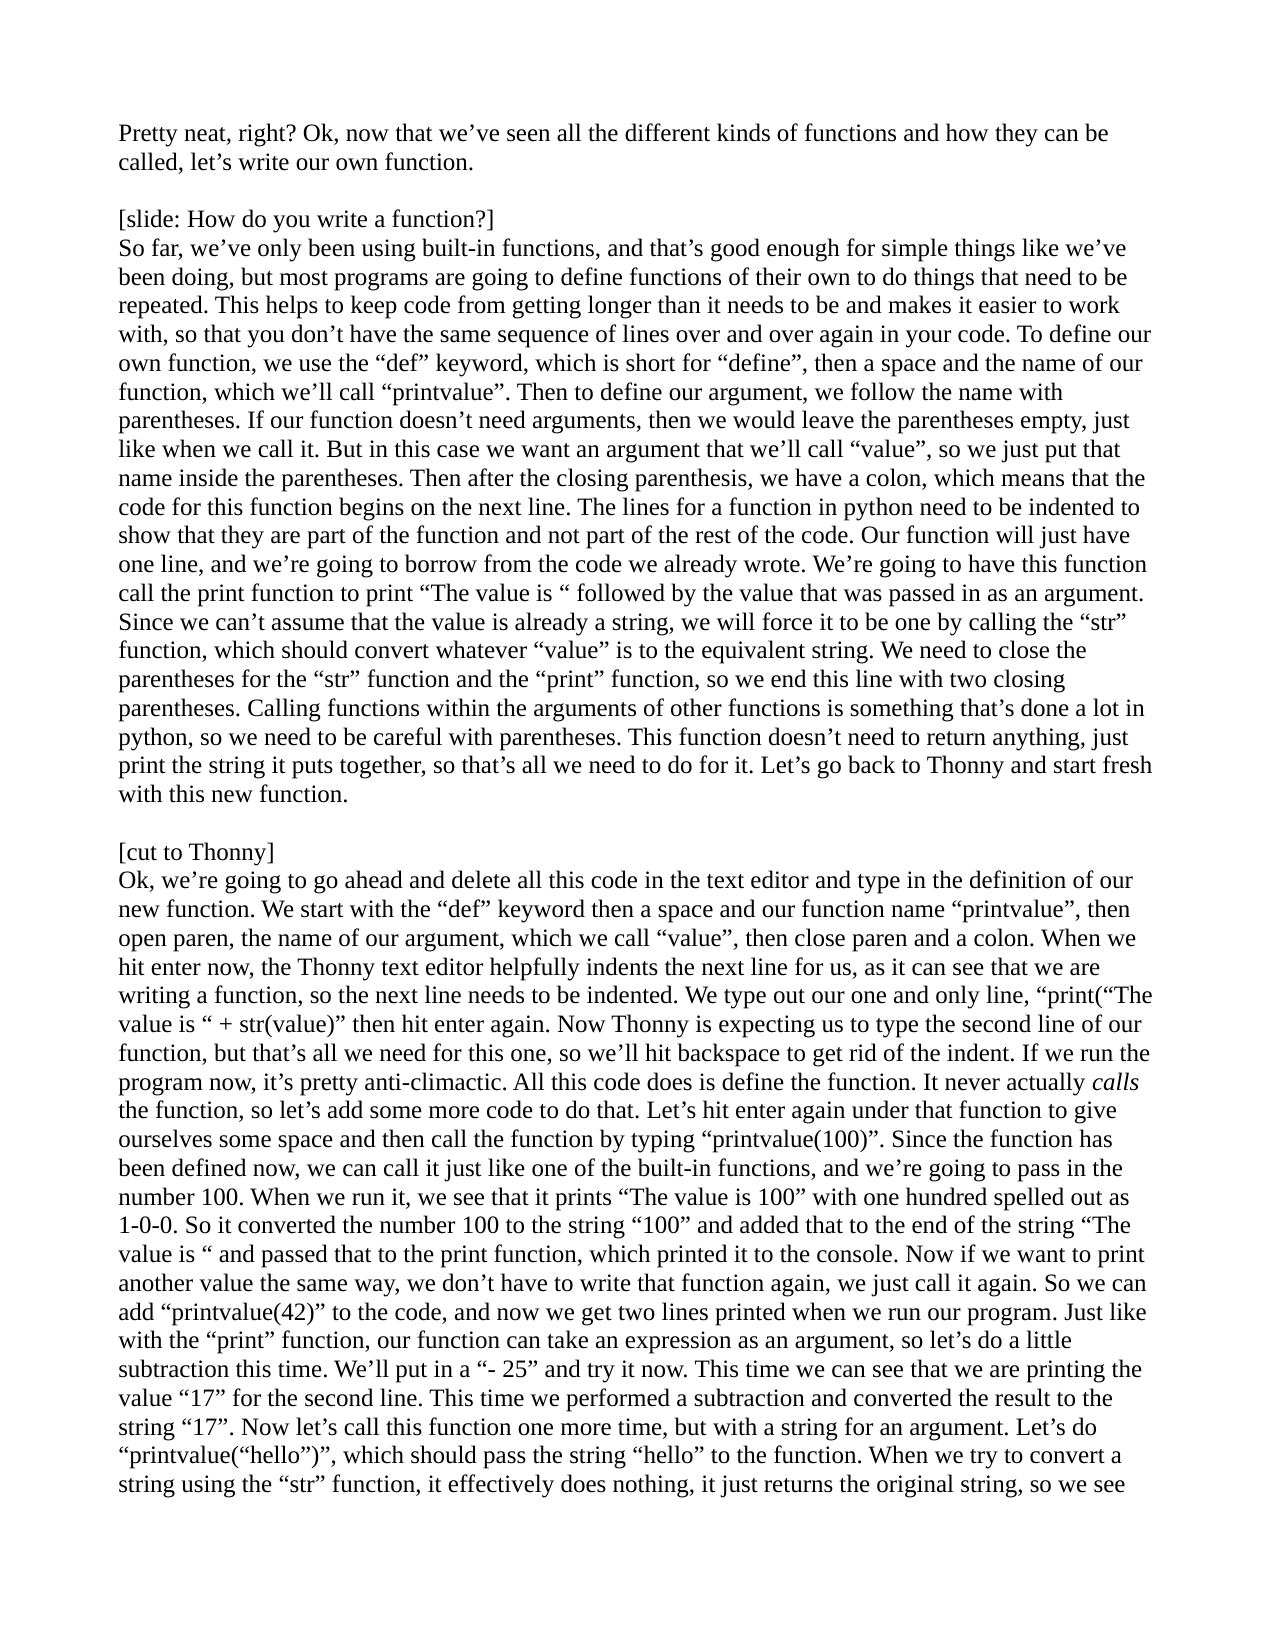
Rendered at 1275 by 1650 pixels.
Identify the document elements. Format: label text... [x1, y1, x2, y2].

text So far, we’ve only been using built-in functions, and that’s good enough for simple things like we’ve been doing, but most programs are going to define functions of their own to do things that need to be repeated. This helps to keep code from getting longer than it needs to be and makes it easier to work with, so that you don’t have the same sequence of lines over and over again in your code. To define our own function, we use the “def” keyword, which is short for “define”, then a space and the name of our function, which we’ll call “printvalue”. Then to define our argument, we follow the name with parentheses. If our function doesn’t need arguments, then we would leave the parentheses empty, just like when we call it. But in this case we want an argument that we’ll call “value”, so we just put that name inside the parentheses. Then after the closing parenthesis, we have a colon, which means that the code for this function begins on the next line. The lines for a function in python need to be indented to show that they are part of the function and not part of the rest of the code. Our function will just have one line, and we’re going to borrow from the code we already wrote. We’re going to have this function call the print function to print “The value is “ followed by the value that was passed in as an argument. Since we can’t assume that the value is already a string, we will force it to be one by calling the “str” function, which should convert whatever “value” is to the equivalent string. We need to close the parentheses for the “str” function and the “print” function, so we end this line with two closing parentheses. Calling functions within the arguments of other functions is something that’s done a lot in python, so we need to be careful with parentheses. This function doesn’t need to return anything, just print the string it puts together, so that’s all we need to do for it. Let’s go back to Thonny and start fresh with this new function. [118, 233, 1157, 808]
text Pretty neat, right? Ok, now that we’ve seen all the different kinds of functions and how they can be called, let’s write our own function. [118, 118, 1157, 176]
text [slide: How do you write a function?] [118, 204, 1157, 233]
text Ok, we’re going to go ahead and delete all this code in the text editor and type in the definition of our new function. We start with the “def” keyword then a space and our function name “printvalue”, then open paren, the name of our argument, which we call “value”, then close paren and a colon. When we hit enter now, the Thonny text editor helpfully indents the next line for us, as it can see that we are writing a function, so the next line needs to be indented. We type out our one and only line, “print(“The value is “ + str(value)” then hit enter again. Now Thonny is expecting us to type the second line of our function, but that’s all we need for this one, so we’ll hit backspace to get rid of the indent. If we run the program now, it’s pretty anti-climactic. All this code does is define the function. It never actually calls the function, so let’s add some more code to do that. Let’s hit enter again under that function to give ourselves some space and then call the function by typing “printvalue(100)”. Since the function has been defined now, we can call it just like one of the built-in functions, and we’re going to pass in the number 100. When we run it, we see that it prints “The value is 100” with one hundred spelled out as 1-0-0. So it converted the number 100 to the string “100” and added that to the end of the string “The value is “ and passed that to the print function, which printed it to the console. Now if we want to print another value the same way, we don’t have to write that function again, we just call it again. So we can add “printvalue(42)” to the code, and now we get two lines printed when we run our program. Just like with the “print” function, our function can take an expression as an argument, so let’s do a little subtraction this time. We’ll put in a “- 25” and try it now. This time we can see that we are printing the value “17” for the second line. This time we performed a subtraction and converted the result to the string “17”. Now let’s call this function one more time, but with a string for an argument. Let’s do “printvalue(“hello”)”, which should pass the string “hello” to the function. When we try to convert a string using the “str” function, it effectively does nothing, it just returns the original string, so we see [118, 866, 1157, 1498]
text [cut to Thonny] [118, 837, 1157, 866]
